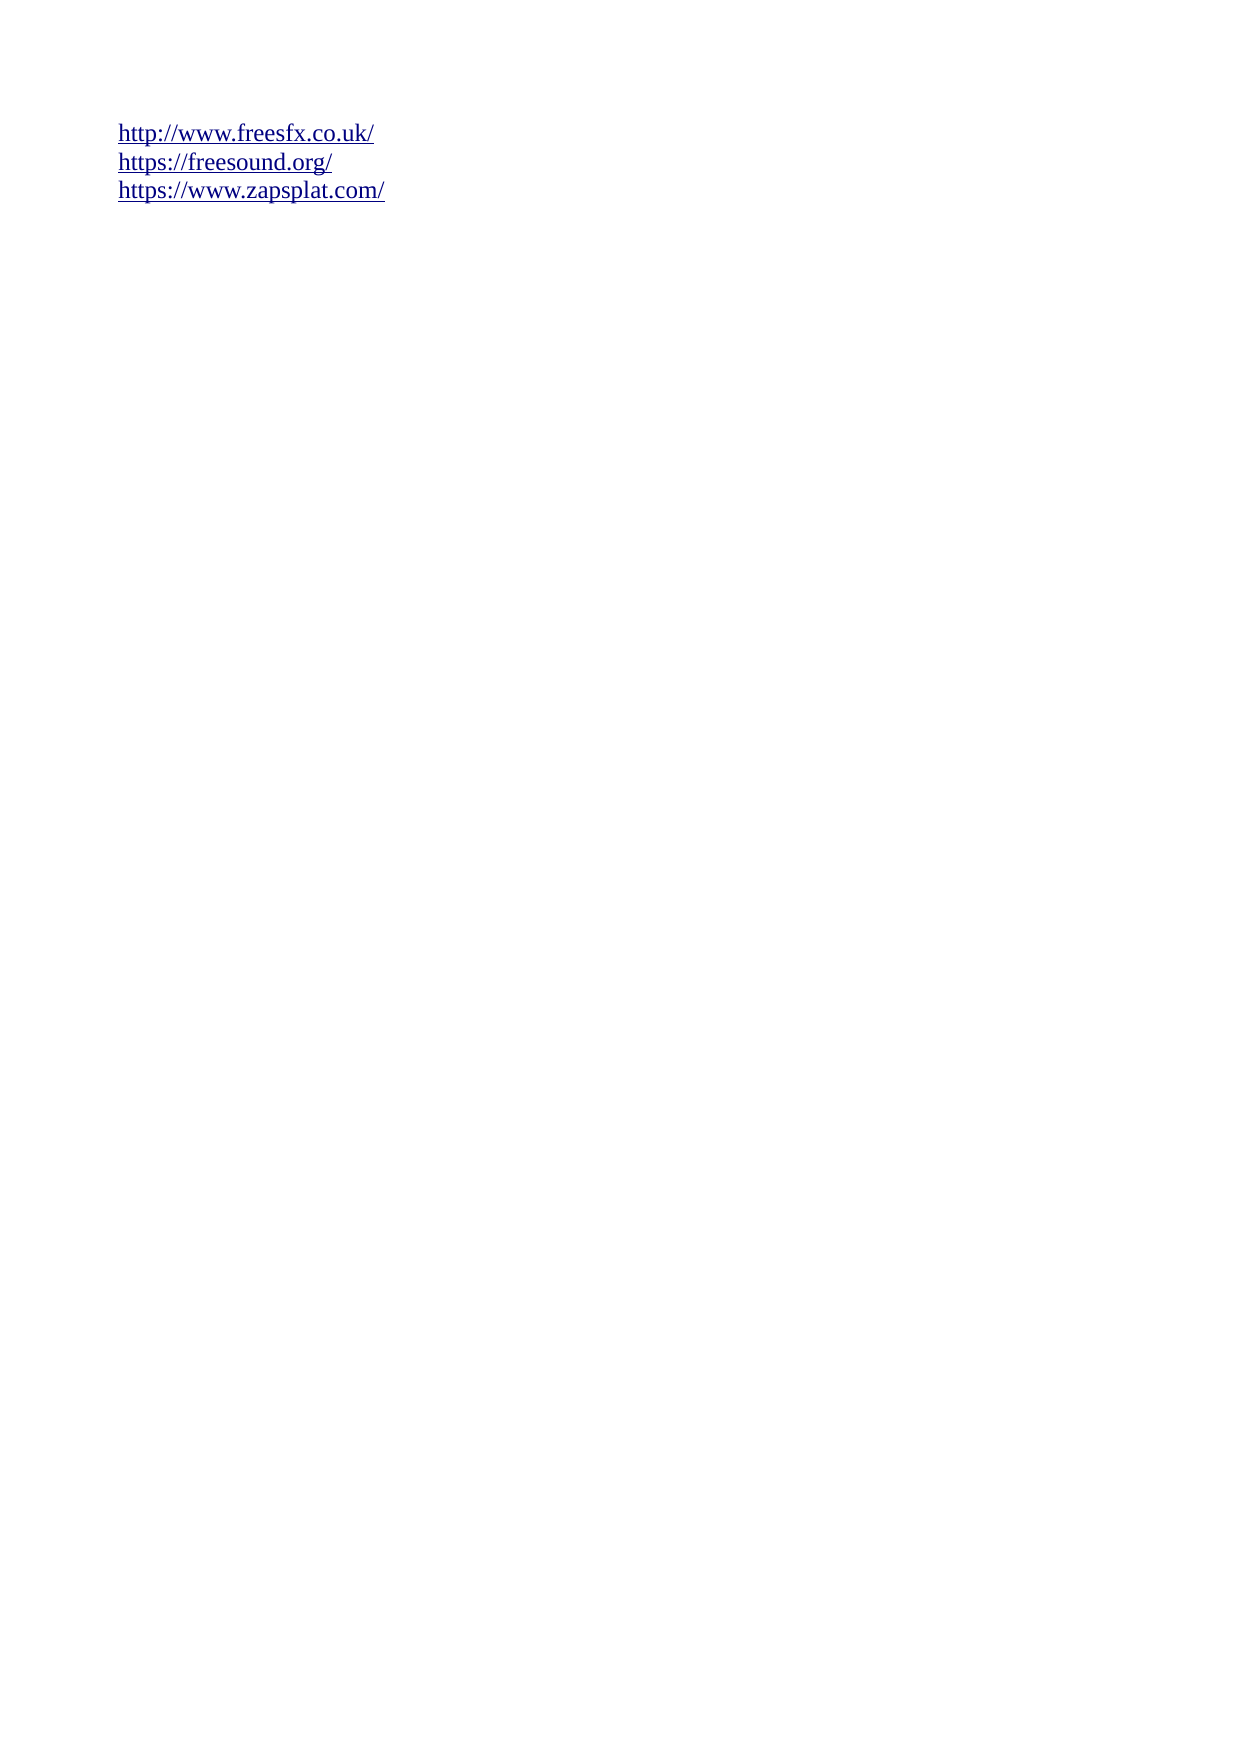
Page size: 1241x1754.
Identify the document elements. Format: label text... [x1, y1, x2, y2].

text http://www.freesfx.co.uk/ [118, 118, 1122, 147]
text https://freesound.org/ [118, 147, 1122, 176]
text https://www.zapsplat.com/ [118, 176, 1122, 204]
